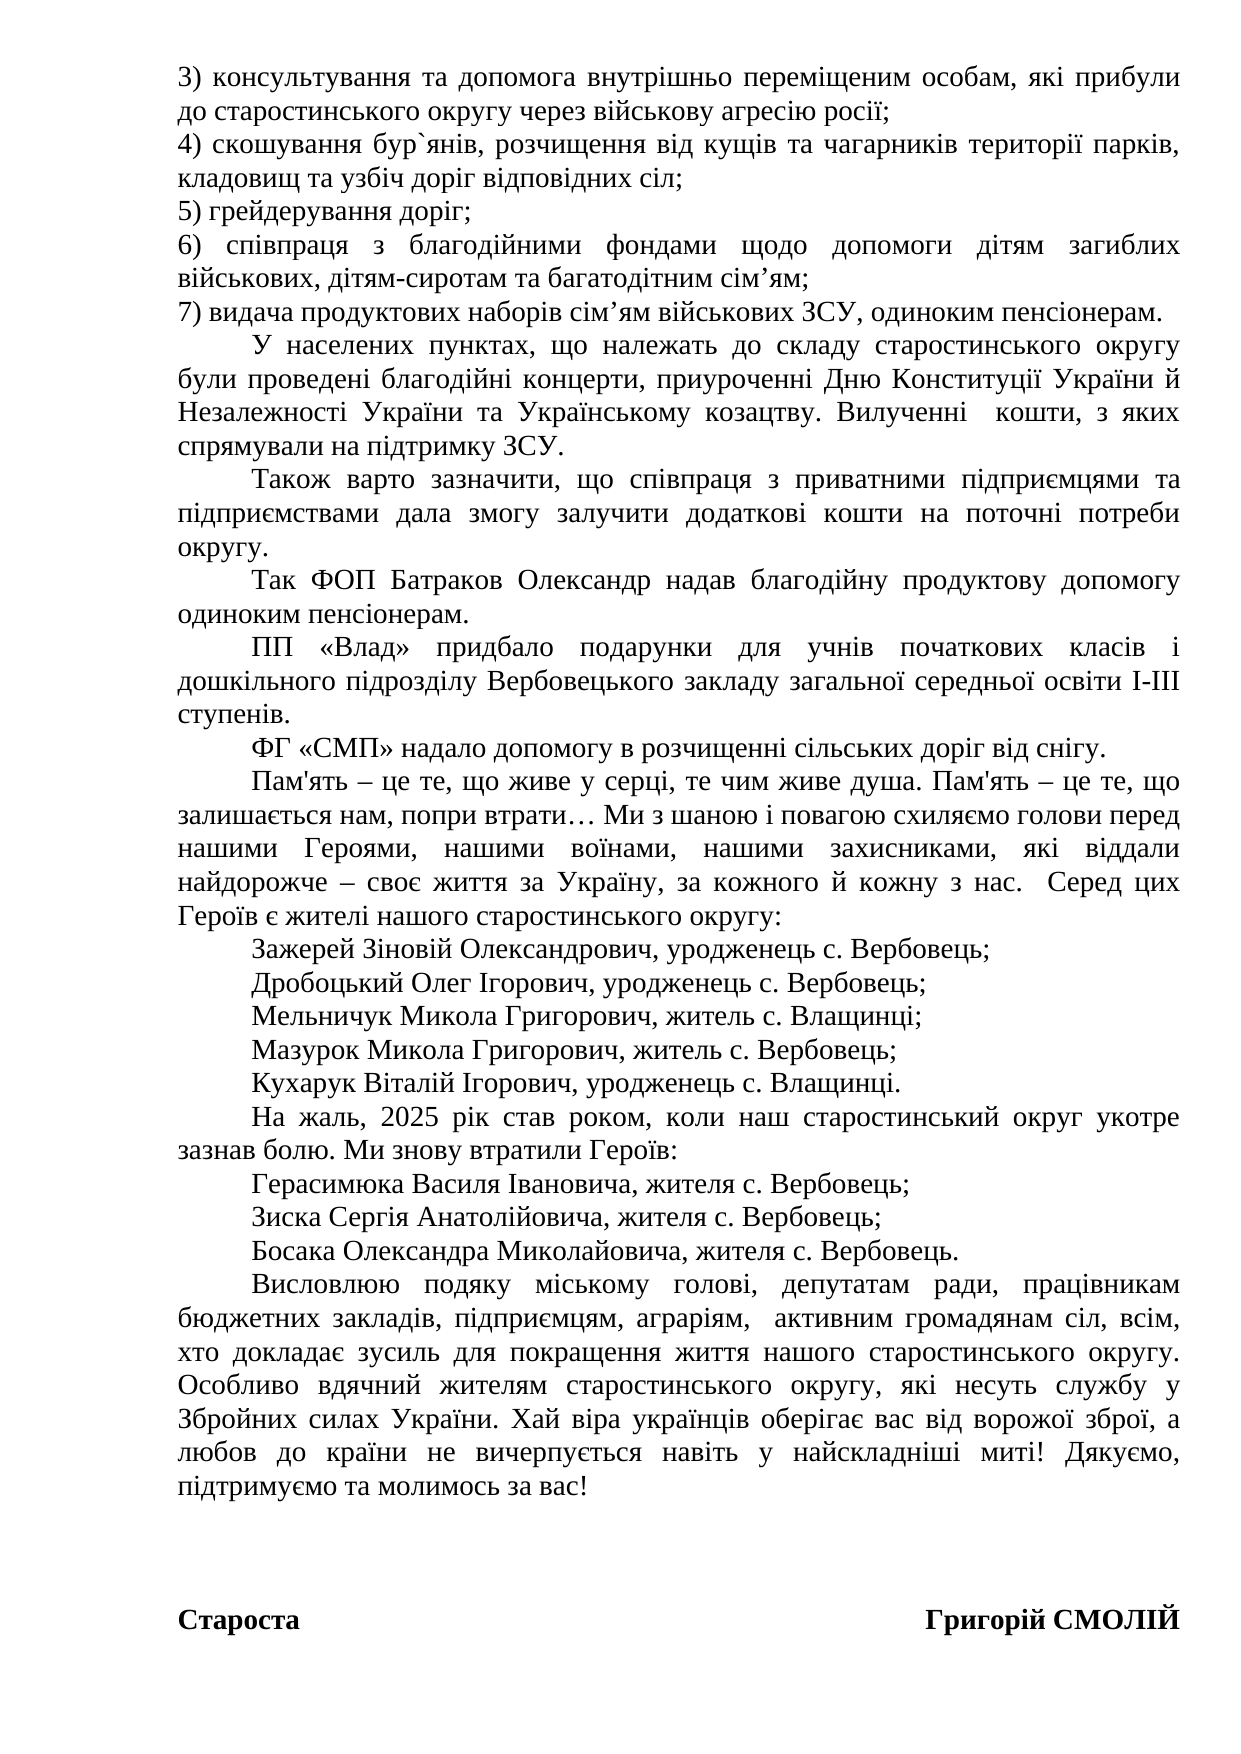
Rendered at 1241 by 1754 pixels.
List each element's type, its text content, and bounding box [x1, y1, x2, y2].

text 7) видача продуктових наборів сім’ям військових ЗСУ, одиноким пенсіонерам. [177, 294, 1181, 327]
text 4) скошування бур`янів, розчищення від кущів та чагарників території парків, кладовищ та узбіч доріг відповідних сіл; [177, 126, 1181, 193]
text Також варто зазначити, що співпраця з приватними підприємцями та підприємствами дала змогу залучити додаткові кошти на поточні потреби округу. [177, 462, 1181, 562]
text Так ФОП Батраков Олександр надав благодійну продуктову допомогу одиноким пенсіонерам. [177, 562, 1181, 629]
text 5) грейдерування доріг; [177, 193, 1181, 227]
text 3) консультування та допомога внутрішньо переміщеним особам, які прибули до старостинського округу через військову агресію росії; [177, 59, 1181, 126]
text ПП «Влад» придбало подарунки для учнів початкових класів і дошкільного підрозділу Вербовецького закладу загальної середньої освіти І-ІІІ ступенів. [177, 629, 1181, 730]
text У населених пунктах, що належать до складу старостинського округу були проведені благодійні концерти, приуроченні Дню Конституції України й Незалежності України та Українському козацтву. Вилученні кошти, з яких спрямували на підтримку ЗСУ. [177, 327, 1181, 462]
text Мельничук Микола Григорович, житель с. Влащинці; [177, 998, 1181, 1032]
text Кухарук Віталій Ігорович, уродженець с. Влащинці. [177, 1065, 1181, 1099]
text Пам'ять – це те, що живе у серці, те чим живе душа. Пам'ять – це те, що залишається нам, попри втрати… Ми з шаною і повагою схиляємо голови перед нашими Героями, нашими воїнами, нашими захисниками, які віддали найдорожче – своє життя за Україну, за кожного й кожну з нас. Серед цих Героїв є жителі нашого старостинського округу: [177, 763, 1181, 931]
text Дробоцький Олег Ігорович, уродженець с. Вербовець; [177, 965, 1181, 998]
text На жаль, 2025 рік став роком, коли наш старостинський округ укотре зазнав болю. Ми знову втратили Героїв: [177, 1099, 1181, 1166]
text Мазурок Микола Григорович, житель с. Вербовець; [177, 1032, 1181, 1065]
text Зиска Сергія Анатолійовича, жителя с. Вербовець; [177, 1199, 1181, 1233]
text Зажерей Зіновій Олександрович, уродженець с. Вербовець; [177, 931, 1181, 965]
text Герасимюка Василя Івановича, жителя с. Вербовець; [177, 1166, 1181, 1199]
text Староста Григорій СМОЛІЙ [177, 1602, 1181, 1636]
text Висловлюю подяку міському голові, депутатам ради, працівникам бюджетних закладів, підприємцям, аграріям, активним громадянам сіл, всім, хто докладає зусиль для покращення життя нашого старостинського округу. Особливо вдячний жителям старостинського округу, які несуть службу у Збройних силах України. Хай віра українців оберігає вас від ворожої зброї, а любов до країни не вичерпується навіть у найскладніші миті! Дякуємо, підтримуємо та молимось за вас! [177, 1267, 1181, 1501]
text 6) співпраця з благодійними фондами щодо допомоги дітям загиблих військових, дітям-сиротам та багатодітним сім’ям; [177, 227, 1181, 294]
text ФГ «СМП» надало допомогу в розчищенні сільських доріг від снігу. [177, 730, 1181, 763]
text Босака Олександра Миколайовича, жителя с. Вербовець. [177, 1233, 1181, 1267]
